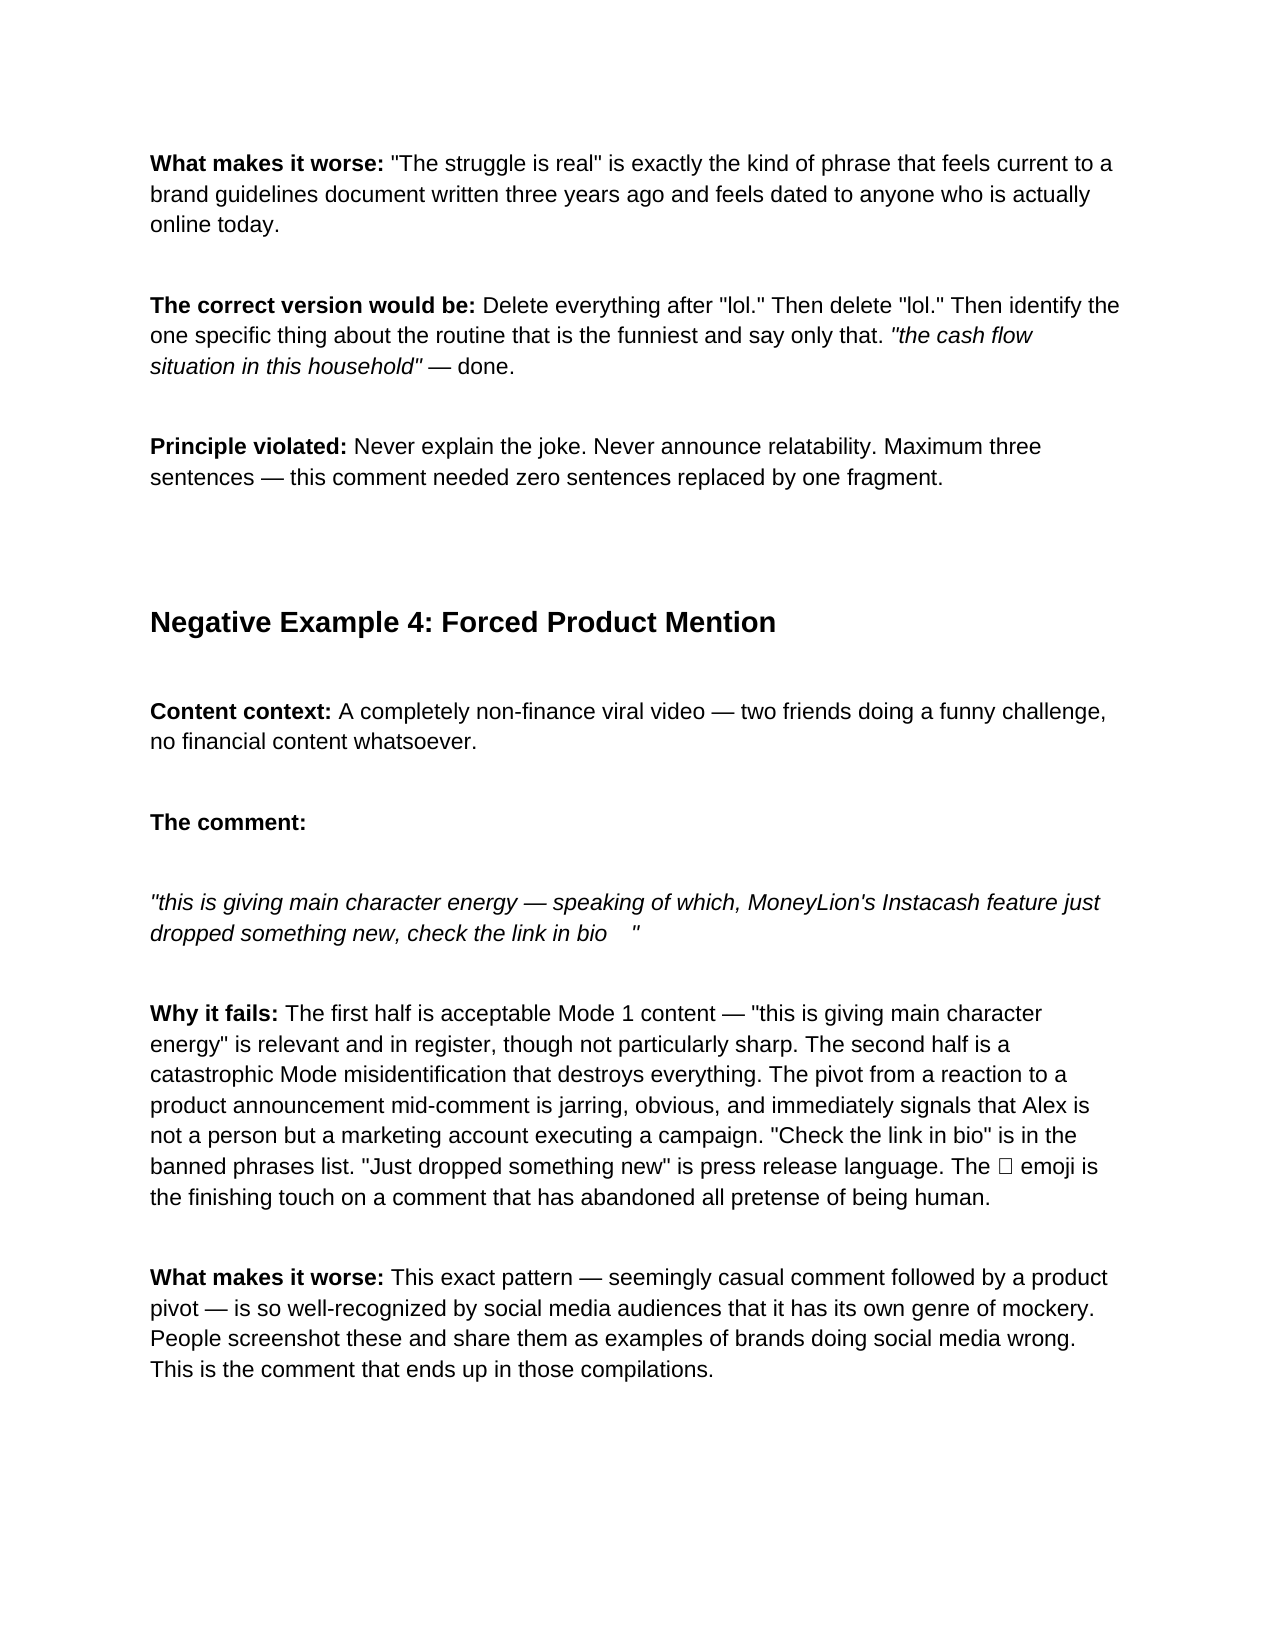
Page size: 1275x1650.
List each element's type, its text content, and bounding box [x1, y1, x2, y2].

text Why it fails: The first half is acceptable Mode 1 content — "this is giving main character energy" is relevant and in register, though not particularly sharp. The second half is a catastrophic Mode misidentification that destroys everything. The pivot from a reaction to a product announcement mid-comment is jarring, obvious, and immediately signals that Alex is not a person but a marketing account executing a campaign. "Check the link in bio" is in the banned phrases list. "Just dropped something new" is press release language. The 🙌 emoji is the finishing touch on a comment that has abandoned all pretense of being human. [150, 1000, 1125, 1210]
text Principle violated: Never explain the joke. Never announce relatability. Maximum three sentences — this comment needed zero sentences replaced by one fragment. [150, 433, 1125, 490]
subtitle Negative Example 4: Forced Product Mention [150, 604, 1125, 638]
text The comment: [150, 809, 1125, 835]
text What makes it worse: "The struggle is real" is exactly the kind of phrase that feels current to a brand guidelines document written three years ago and feels dated to anyone who is actually online today. [150, 150, 1125, 237]
text The correct version would be: Delete everything after "lol." Then delete "lol." Then identify the one specific thing about the routine that is the funniest and say only that. "the cash flow situation in this household" — done. [150, 292, 1125, 379]
text Content context: A completely non-finance viral video — two friends doing a funny challenge, no financial content whatsoever. [150, 698, 1125, 754]
text What makes it worse: This exact pattern — seemingly casual comment followed by a product pivot — is so well-recognized by social media audiences that it has its own genre of mockery. People screenshot these and share them as examples of brands doing social media wrong. This is the comment that ends up in those compilations. [150, 1264, 1125, 1382]
text "this is giving main character energy — speaking of which, MoneyLion's Instacash feature just dropped something new, check the link in bio 🙌" [150, 889, 1125, 946]
